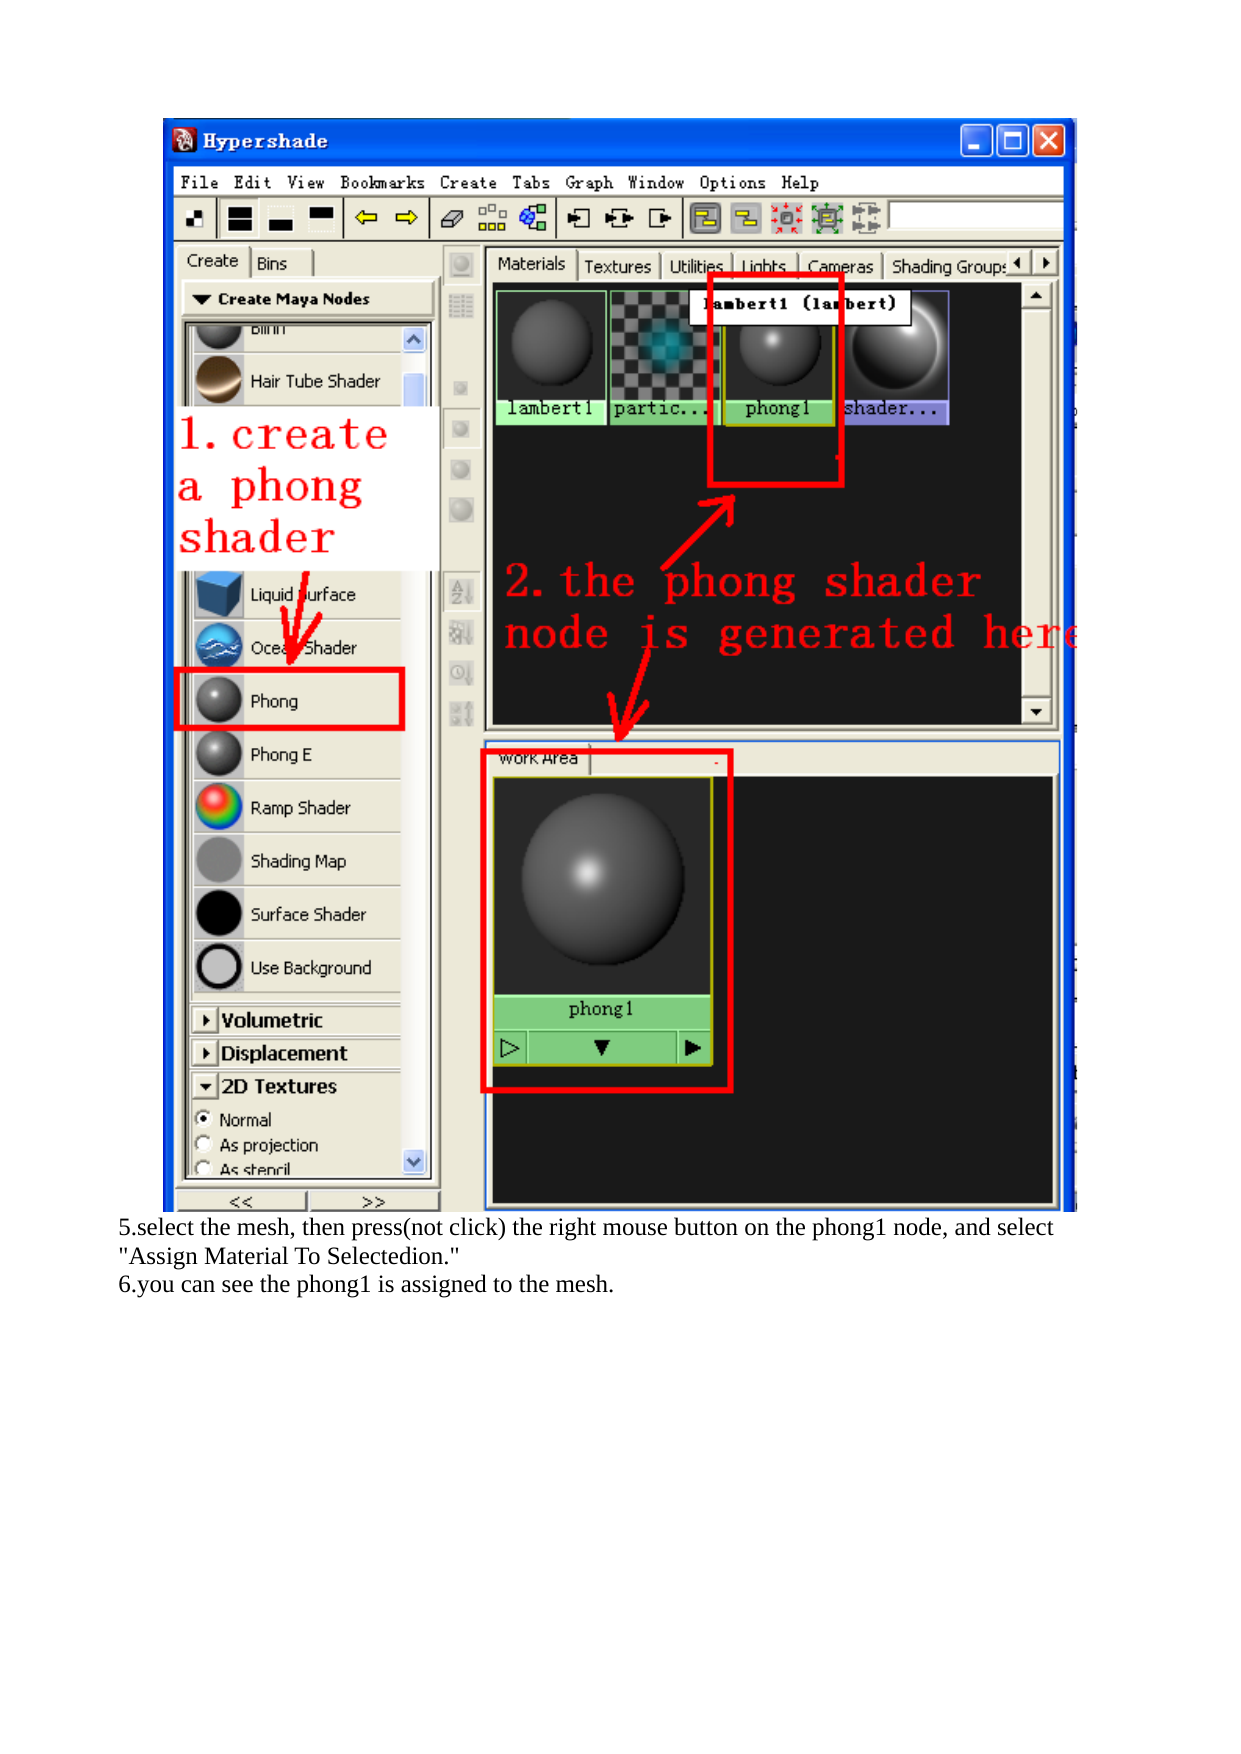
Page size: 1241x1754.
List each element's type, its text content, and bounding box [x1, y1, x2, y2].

text 6.you can see the phong1 is assigned to the mesh. [118, 1269, 1122, 1298]
text 5.select the mesh, then press(not click) the right mouse button on the phong1 node, and select "Assign Material To Selectedion." [118, 1036, 1122, 1269]
